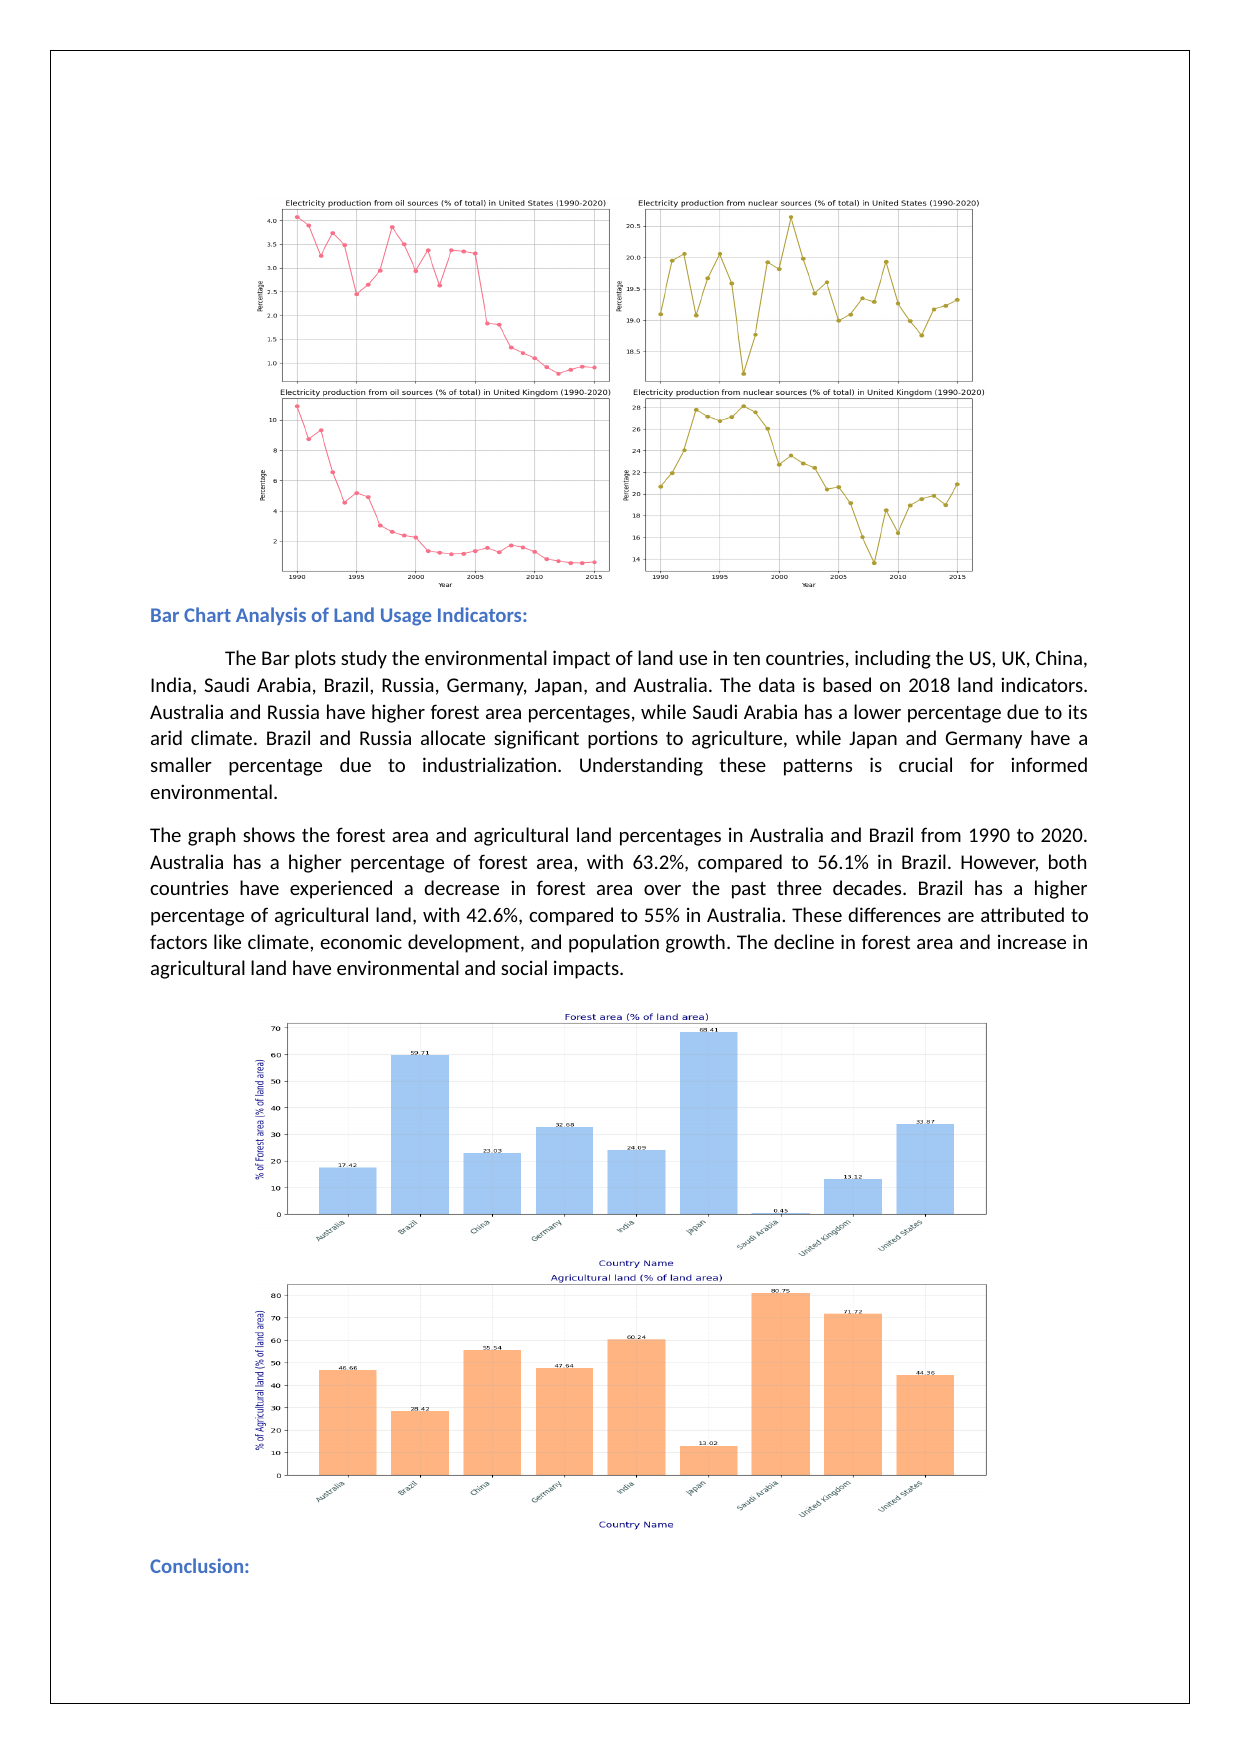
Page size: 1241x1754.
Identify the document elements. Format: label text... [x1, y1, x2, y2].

text Conclusion: [150, 1553, 1090, 1578]
text The Bar plots study the environmental impact of land use in ten countries, including the US, UK, China, India, Saudi Arabia, Brazil, Russia, Germany, Japan, and Australia. The data is based on 2018 land indicators. Australia and Russia have higher forest area percentages, while Saudi Arabia has a lower percentage due to its arid climate. Brazil and Russia allocate significant portions to agriculture, while Japan and Germany have a smaller percentage due to industrialization. Understanding these patterns is crucial for informed environmental. [150, 646, 1090, 804]
text The graph shows the forest area and agricultural land percentages in Australia and Brazil from 1990 to 2020. Australia has a higher percentage of forest area, with 63.2%, compared to 56.1% in Brazil. However, both countries have experienced a decrease in forest area over the past three decades. Brazil has a higher percentage of agricultural land, with 42.6%, compared to 55% in Australia. These differences are attributed to factors like climate, economic development, and population growth. The decline in forest area and increase in agricultural land have environmental and social impacts. [150, 822, 1090, 981]
text Bar Chart Analysis of Land Usage Indicators: [150, 602, 1090, 628]
